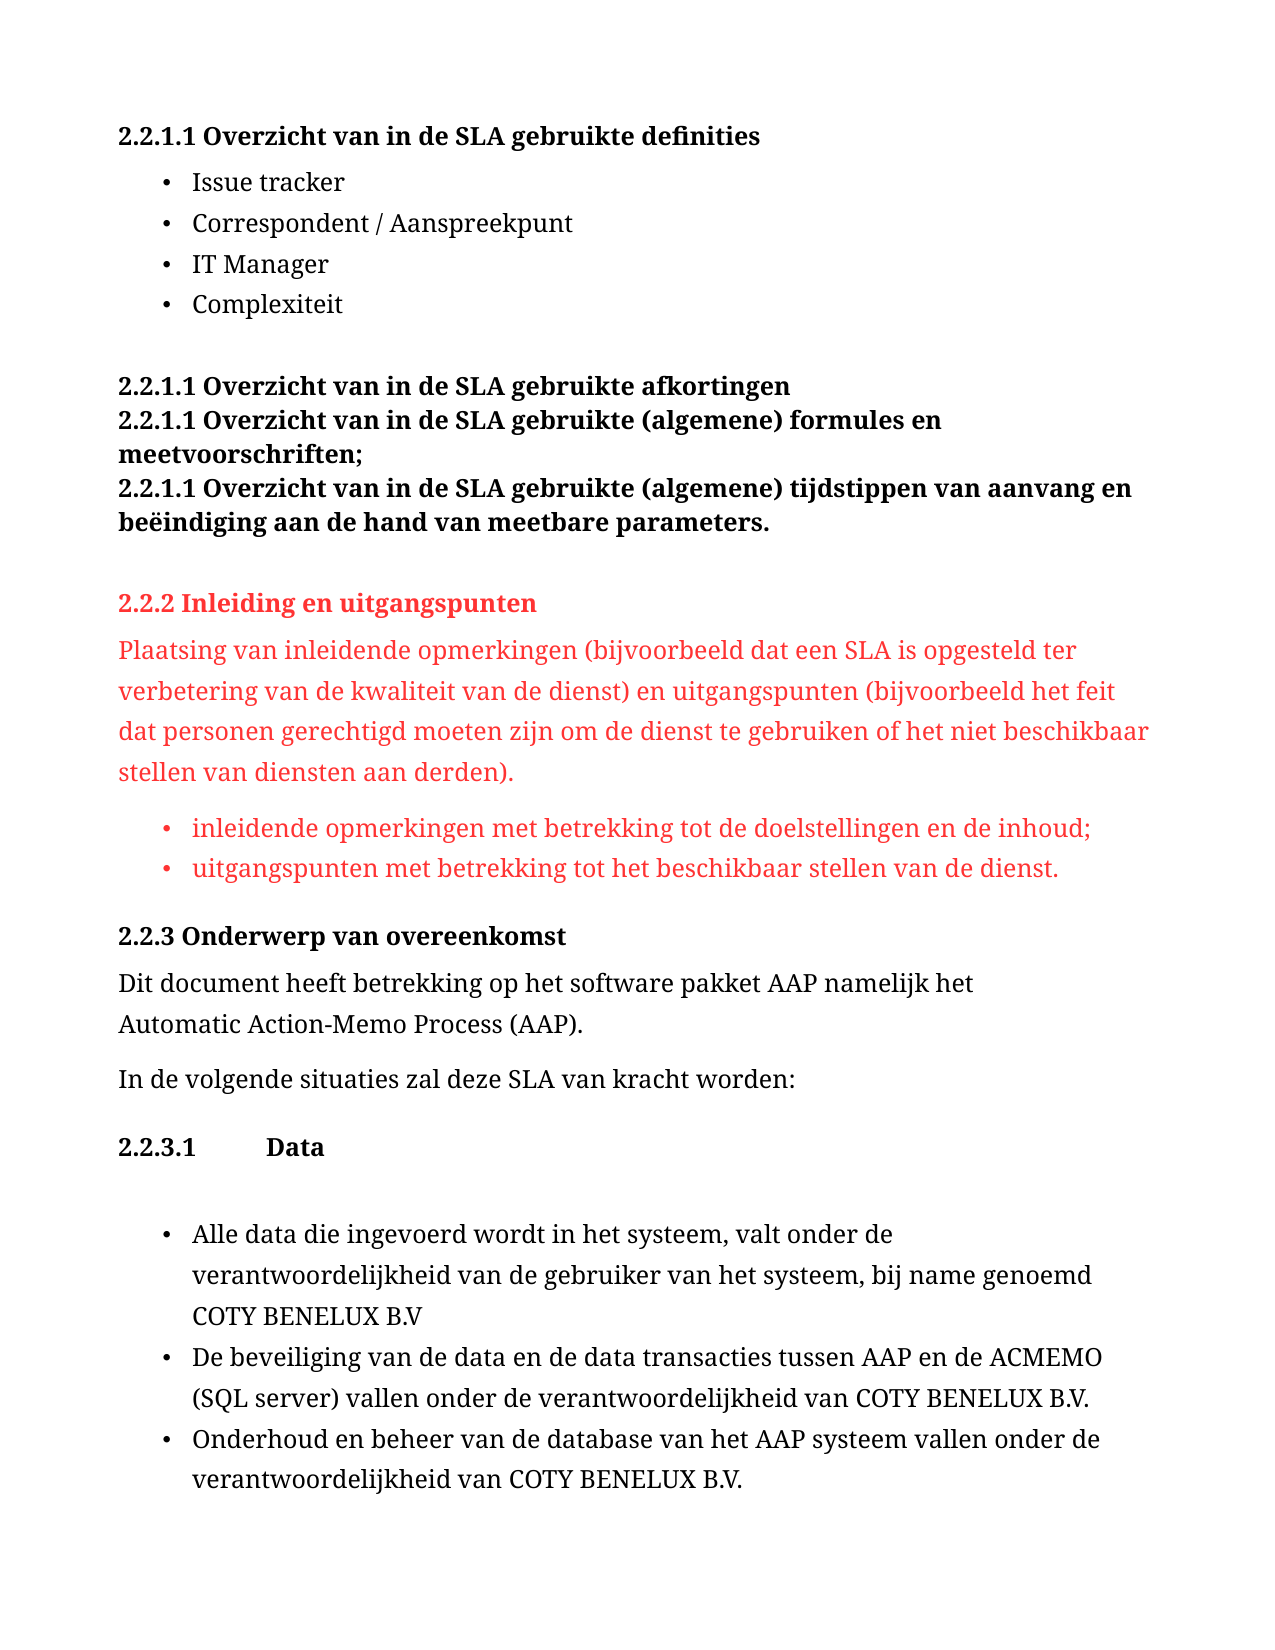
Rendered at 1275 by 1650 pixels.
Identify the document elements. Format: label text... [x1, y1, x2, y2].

subtitle 2.2.1.1 Overzicht van in de SLA gebruikte afkortingen [118, 369, 1157, 403]
subtitle 2.2.1.1 Overzicht van in de SLA gebruikte (algemene) tijdstippen van aanvang en beëindiging aan de hand van meetbare parameters. [118, 471, 1157, 539]
list Complexiteit [162, 287, 1157, 321]
subtitle 2.2.1.1 Overzicht van in de SLA gebruikte definities [118, 118, 1157, 152]
list Issue tracker [162, 165, 1157, 199]
text Dit document heeft betrekking op het software pakket AAP namelijk het Automatic Action-Memo Process (AAP). [118, 966, 1157, 1040]
text In de volgende situaties zal deze SLA van kracht worden: [118, 1062, 1157, 1096]
list Correspondent / Aanspreekpunt [162, 206, 1157, 239]
subtitle 2.2.2 Inleiding en uitgangspunten [118, 586, 1157, 620]
list Onderhoud en beheer van de database van het AAP systeem vallen onder de verantwoordelijkheid van COTY BENELUX B.V. [162, 1421, 1157, 1496]
list De beveiliging van de data en de data transacties tussen AAP en de ACMEMO (SQL server) vallen onder de verantwoordelijkheid van COTY BENELUX B.V. [162, 1339, 1157, 1414]
list Alle data die ingevoerd wordt in het systeem, valt onder de verantwoordelijkheid van de gebruiker van het systeem, bij name genoemd COTY BENELUX B.V [162, 1217, 1157, 1333]
list uitgangspunten met betrekking tot het beschikbaar stellen van de dienst. [162, 851, 1157, 885]
subtitle 2.2.1.1 Overzicht van in de SLA gebruikte (algemene) formules en meetvoorschriften; [118, 403, 1157, 471]
list IT Manager [162, 246, 1157, 280]
subtitle 2.2.3 Onderwerp van overeenkomst [118, 919, 1157, 953]
text Plaatsing van inleidende opmerkingen (bijvoorbeeld dat een SLA is opgesteld ter verbetering van de kwaliteit van de dienst) en uitgangspunten (bijvoorbeeld het feit dat personen gerechtigd moeten zijn om de dienst te gebruiken of het niet beschikbaar stellen van diensten aan derden). [118, 632, 1157, 789]
subtitle 2.2.3.1 Data [118, 1130, 1157, 1164]
list inleidende opmerkingen met betrekking tot de doelstellingen en de inhoud; [162, 810, 1157, 844]
